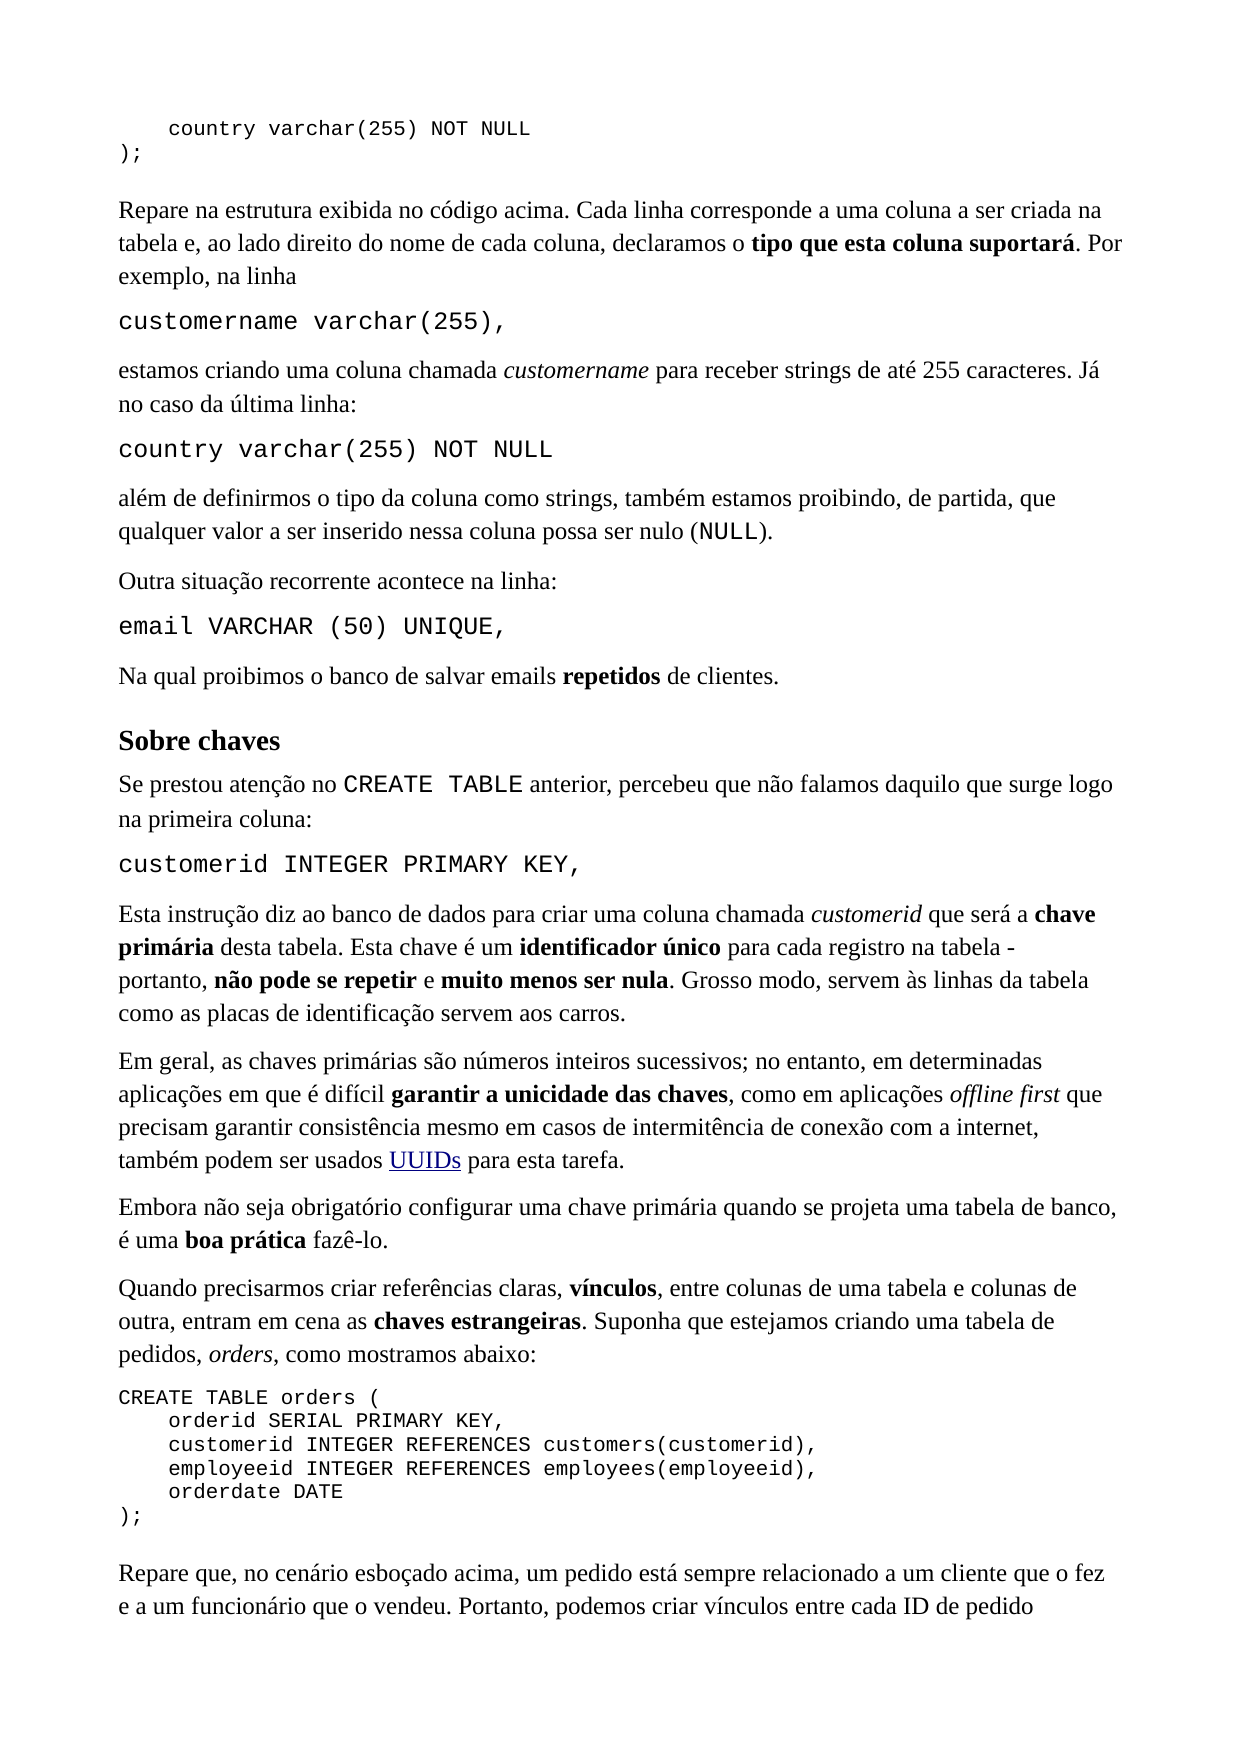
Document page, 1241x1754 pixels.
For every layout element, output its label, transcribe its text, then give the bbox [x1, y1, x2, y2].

text orderid SERIAL PRIMARY KEY, [118, 1410, 1122, 1434]
text country varchar(255) NOT NULL [118, 118, 1122, 142]
text Se prestou atenção no CREATE TABLE anterior, percebeu que não falamos daquilo que surge logo na primeira coluna: [118, 769, 1122, 833]
text Embora não seja obrigatório configurar uma chave primária quando se projeta uma tabela de banco, é uma boa prática fazê-lo. [118, 1192, 1122, 1254]
text customerid INTEGER REFERENCES customers(customerid), [118, 1434, 1122, 1458]
text employeeid INTEGER REFERENCES employees(employeeid), [118, 1458, 1122, 1481]
text Outra situação recorrente acontece na linha: [118, 566, 1122, 595]
text email VARCHAR (50) UNIQUE, [118, 614, 1122, 642]
text além de definirmos o tipo da coluna como strings, também estamos proibindo, de partida, que qualquer valor a ser inserido nessa coluna possa ser nulo (NULL). [118, 483, 1122, 547]
text country varchar(255) NOT NULL [118, 436, 1122, 464]
text customername varchar(255), [118, 308, 1122, 337]
text customerid INTEGER PRIMARY KEY, [118, 852, 1122, 880]
text Em geral, as chaves primárias são números inteiros sucessivos; no entanto, em determinadas aplicações em que é difícil garantir a unicidade das chaves, como em aplicações offline first que precisam garantir consistência mesmo em casos de intermitência de conexão com a internet, também podem ser usados UUIDs para esta tarefa. [118, 1046, 1122, 1173]
text Repare na estrutura exibida no código acima. Cada linha corresponde a uma coluna a ser criada na tabela e, ao lado direito do nome de cada coluna, declaramos o tipo que esta coluna suportará. Por exemplo, na linha [118, 195, 1122, 290]
subtitle Sobre chaves [118, 723, 1122, 757]
text Repare que, no cenário esboçado acima, um pedido está sempre relacionado a um cliente que o fez e a um funcionário que o vendeu. Portanto, podemos criar vínculos entre cada ID de pedido [118, 1558, 1122, 1620]
text Esta instrução diz ao banco de dados para criar uma coluna chamada customerid que será a chave primária desta tabela. Esta chave é um identificador único para cada registro na tabela - portanto, não pode se repetir e muito menos ser nula. Grosso modo, servem às linhas da tabela como as placas de identificação servem aos carros. [118, 899, 1122, 1027]
text Quando precisarmos criar referências claras, vínculos, entre colunas de uma tabela e colunas de outra, entram em cena as chaves estrangeiras. Suponha que estejamos criando uma tabela de pedidos, orders, como mostramos abaixo: [118, 1273, 1122, 1368]
text CREATE TABLE orders ( [118, 1387, 1122, 1410]
text ); [118, 142, 1122, 165]
text estamos criando uma coluna chamada customername para receber strings de até 255 caracteres. Já no caso da última linha: [118, 356, 1122, 417]
text orderdate DATE [118, 1481, 1122, 1505]
text Na qual proibimos o banco de salvar emails repetidos de clientes. [118, 661, 1122, 690]
text ); [118, 1505, 1122, 1528]
